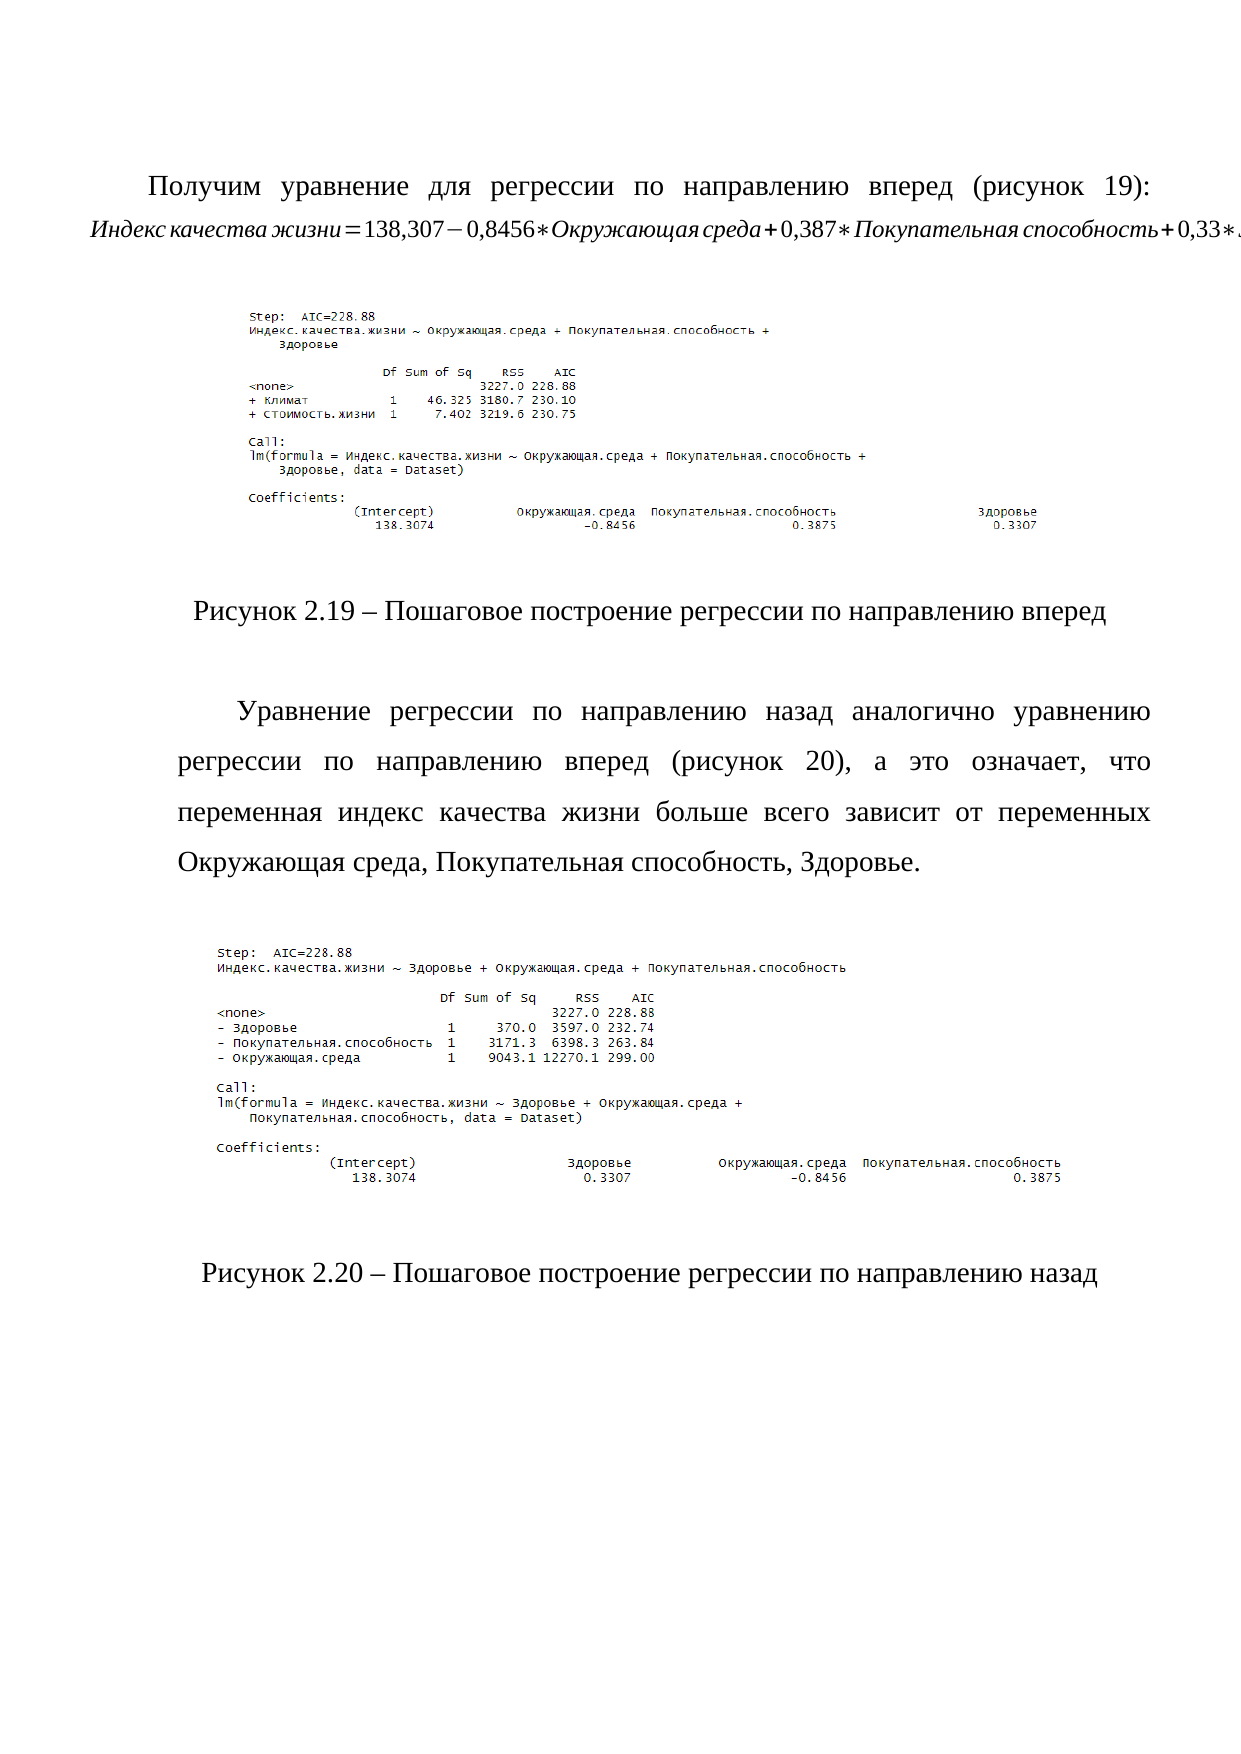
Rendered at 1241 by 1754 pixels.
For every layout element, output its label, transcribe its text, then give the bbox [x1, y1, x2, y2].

text Рисунок 2.20 – Пошаговое построение регрессии по направлению назад [88, 1256, 1152, 1289]
text Рисунок 2.19 – Пошаговое построение регрессии по направлению вперед [88, 593, 1152, 626]
picture [243, 308, 1057, 529]
text Получим уравнение для регрессии по направлению вперед (рисунок 19): [88, 168, 1152, 244]
picture [216, 944, 1084, 1192]
text Уравнение регрессии по направлению назад аналогично уравнению регрессии по направлению вперед (рисунок 20), а это означает, что переменная индекс качества жизни больше всего зависит от переменных Окружающая среда, Покупательная способность, Здоровье. [177, 693, 1152, 878]
